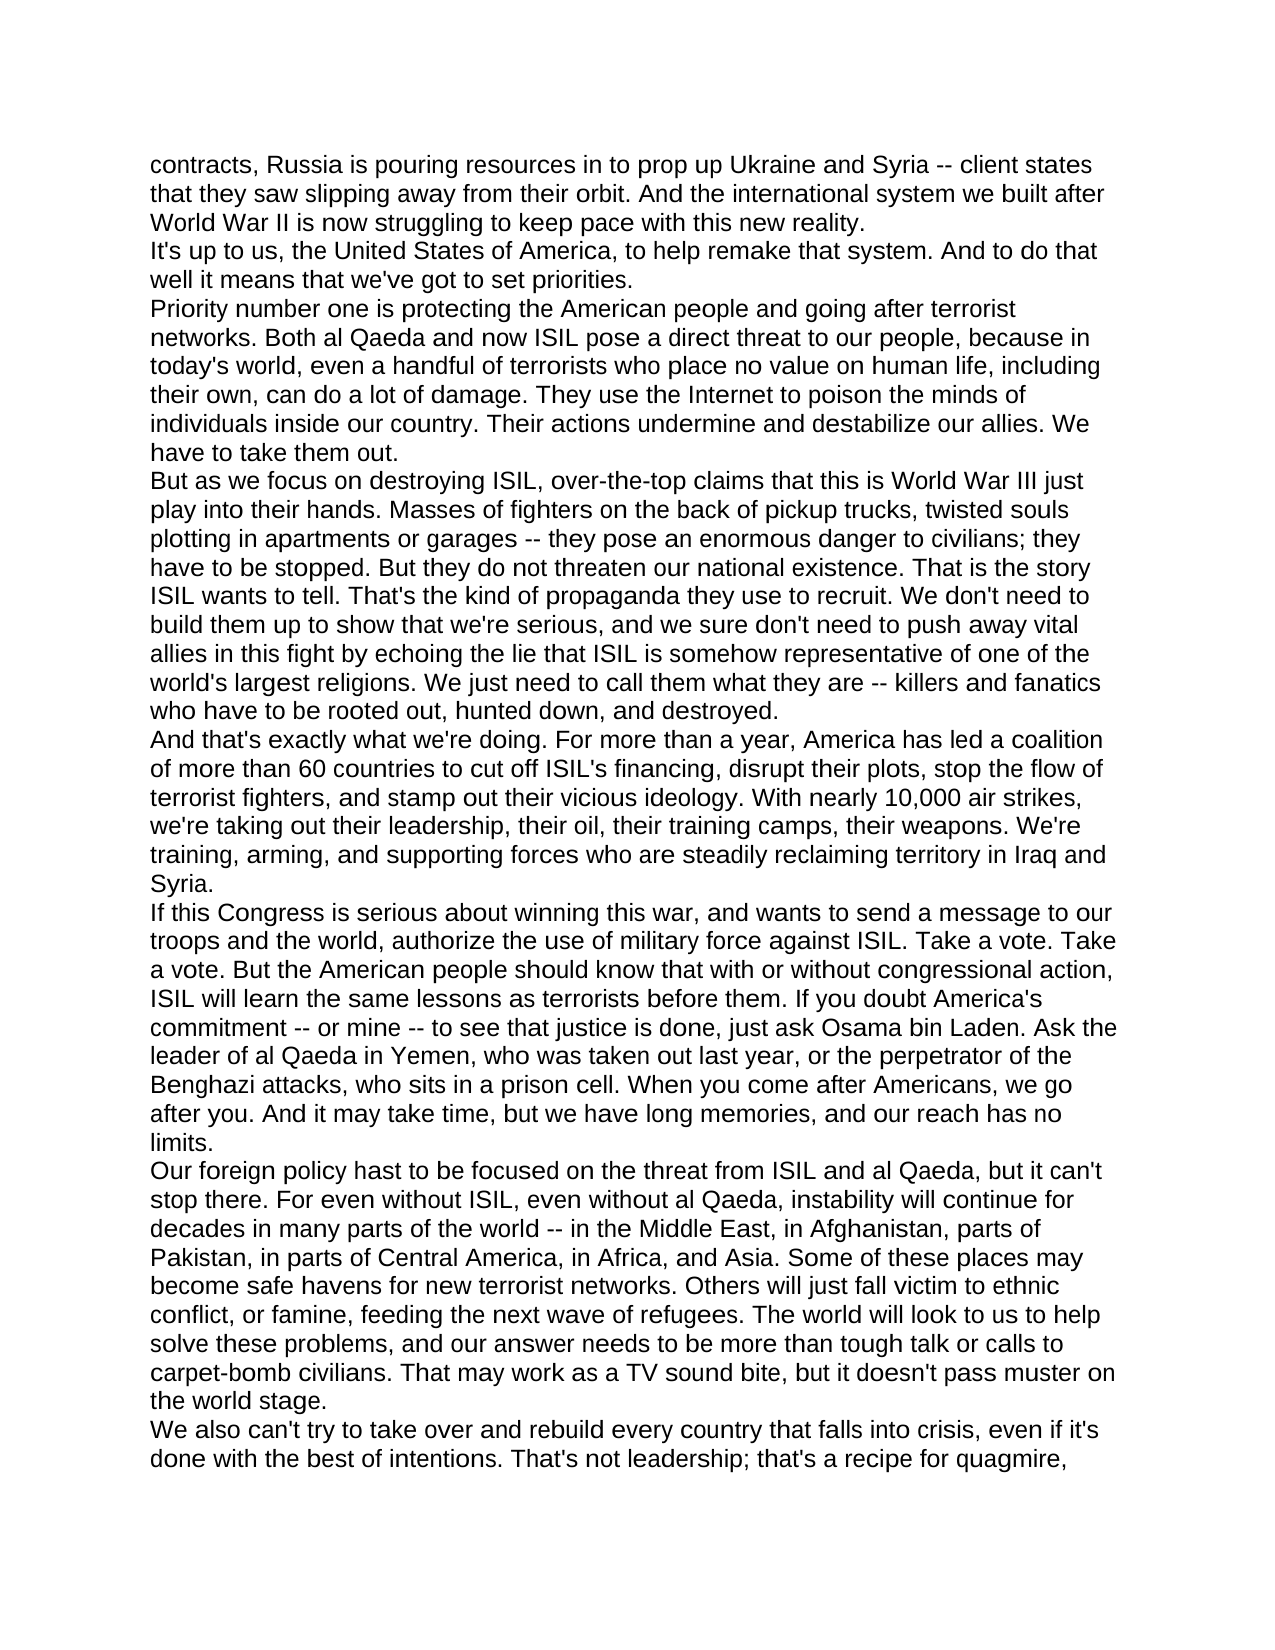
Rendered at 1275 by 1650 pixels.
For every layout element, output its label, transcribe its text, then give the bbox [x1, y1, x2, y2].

text Our foreign policy hast to be focused on the threat from ISIL and al Qaeda, but it can't stop there. For even without ISIL, even without al Qaeda, instability will continue for decades in many parts of the world -- in the Middle East, in Afghanistan, parts of Pakistan, in parts of Central America, in Africa, and Asia. Some of these places may become safe havens for new terrorist networks. Others will just fall victim to ethnic conflict, or famine, feeding the next wave of refugees. The world will look to us to help solve these problems, and our answer needs to be more than tough talk or calls to carpet-bomb civilians. That may work as a TV sound bite, but it doesn't pass muster on the world stage. [150, 1156, 1125, 1415]
text contracts, Russia is pouring resources in to prop up Ukraine and Syria -- client states that they saw slipping away from their orbit. And the international system we built after World War II is now struggling to keep pace with this new reality. [150, 150, 1125, 236]
text We also can't try to take over and rebuild every country that falls into crisis, even if it's done with the best of intentions. That's not leadership; that's a recipe for quagmire, [150, 1415, 1125, 1472]
text And that's exactly what we're doing. For more than a year, America has led a coalition of more than 60 countries to cut off ISIL's financing, disrupt their plots, stop the flow of terrorist fighters, and stamp out their vicious ideology. With nearly 10,000 air strikes, we're taking out their leadership, their oil, their training camps, their weapons. We're training, arming, and supporting forces who are steadily reclaiming territory in Iraq and Syria. [150, 725, 1125, 897]
text Priority number one is protecting the American people and going after terrorist networks. Both al Qaeda and now ISIL pose a direct threat to our people, because in today's world, even a handful of terrorists who place no value on human life, including their own, can do a lot of damage. They use the Internet to poison the minds of individuals inside our country. Their actions undermine and destabilize our allies. We have to take them out. [150, 294, 1125, 466]
text If this Congress is serious about winning this war, and wants to send a message to our troops and the world, authorize the use of military force against ISIL. Take a vote. Take a vote. But the American people should know that with or without congressional action, ISIL will learn the same lessons as terrorists before them. If you doubt America's commitment -- or mine -- to see that justice is done, just ask Osama bin Laden. Ask the leader of al Qaeda in Yemen, who was taken out last year, or the perpetrator of the Benghazi attacks, who sits in a prison cell. When you come after Americans, we go after you. And it may take time, but we have long memories, and our reach has no limits. [150, 897, 1125, 1156]
text But as we focus on destroying ISIL, over-the-top claims that this is World War III just play into their hands. Masses of fighters on the back of pickup trucks, twisted souls plotting in apartments or garages -- they pose an enormous danger to civilians; they have to be stopped. But they do not threaten our national existence. That is the story ISIL wants to tell. That's the kind of propaganda they use to recruit. We don't need to build them up to show that we're serious, and we sure don't need to push away vital allies in this fight by echoing the lie that ISIL is somehow representative of one of the world's largest religions. We just need to call them what they are -- killers and fanatics who have to be rooted out, hunted down, and destroyed. [150, 466, 1125, 725]
text It's up to us, the United States of America, to help remake that system. And to do that well it means that we've got to set priorities. [150, 236, 1125, 294]
